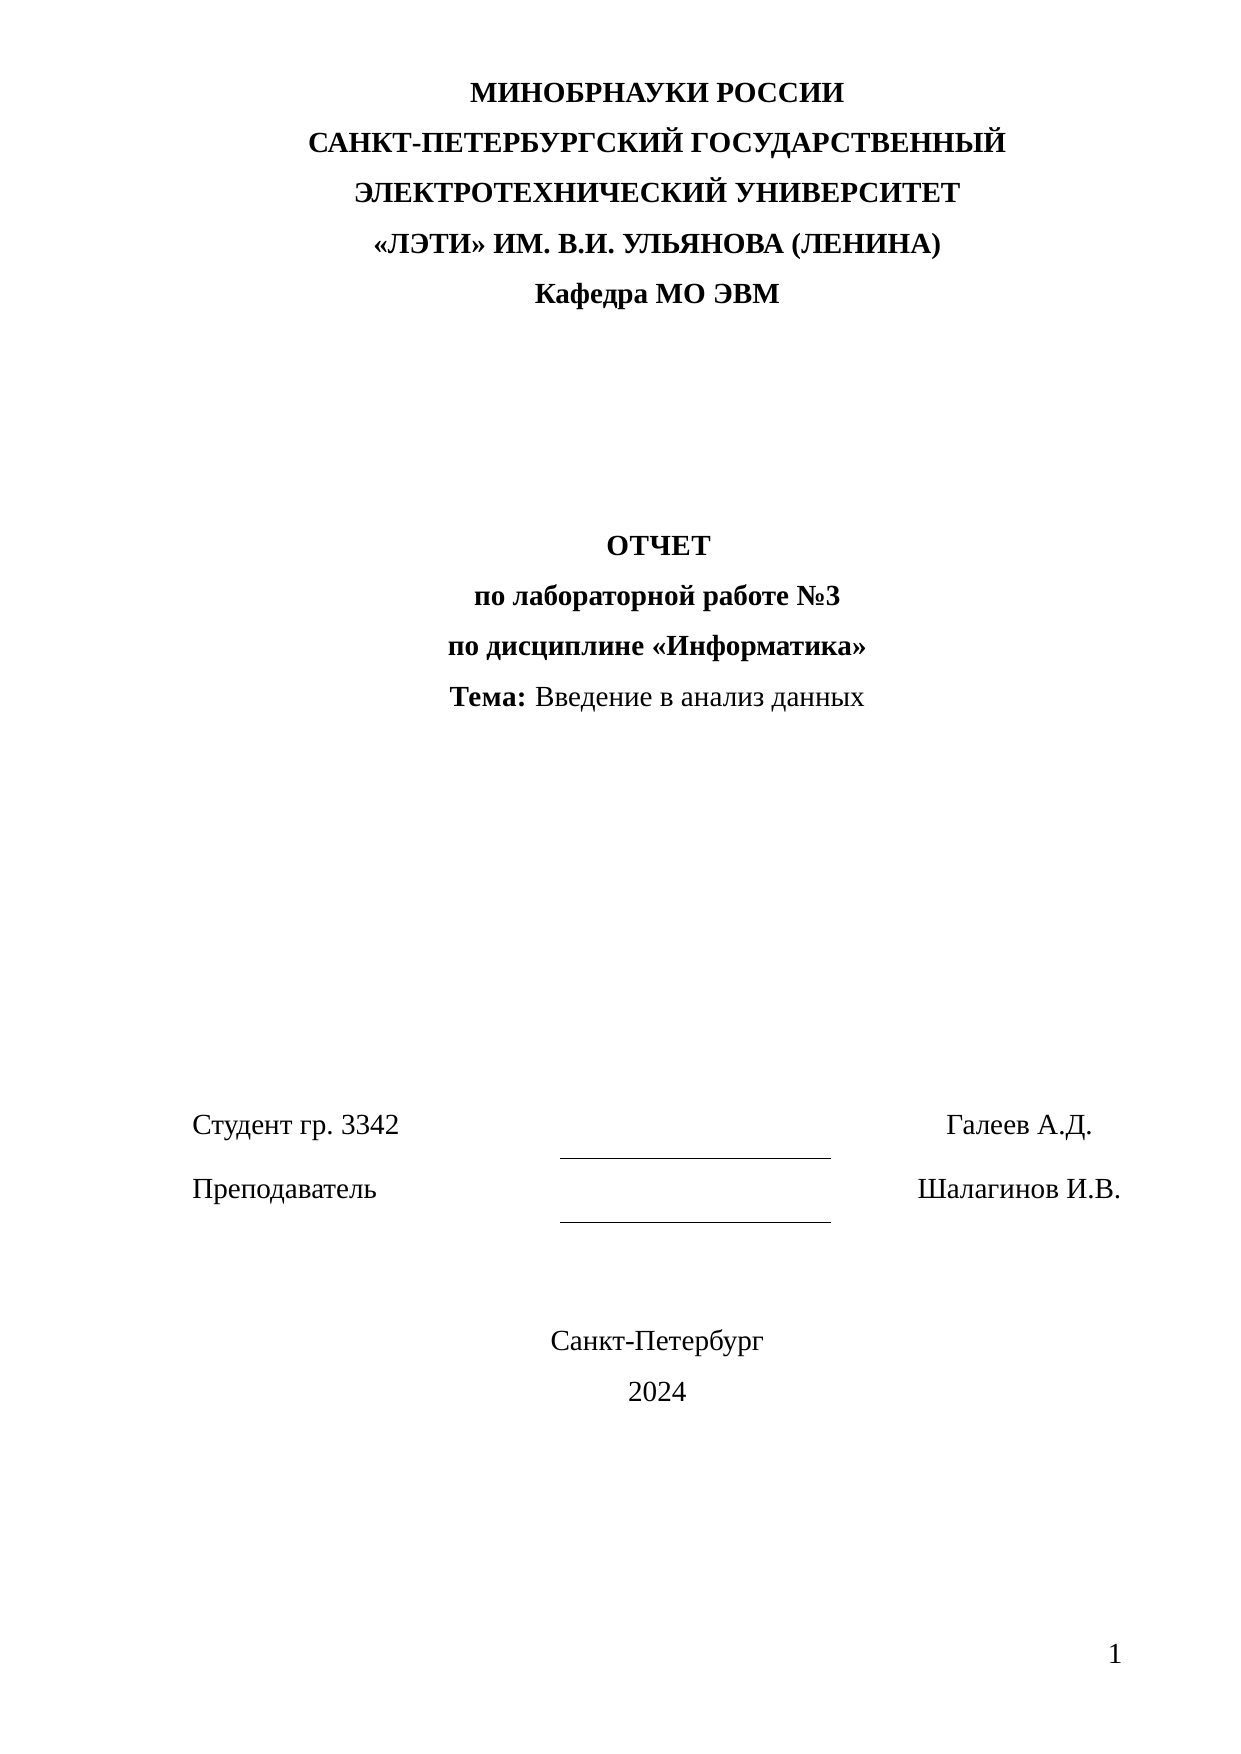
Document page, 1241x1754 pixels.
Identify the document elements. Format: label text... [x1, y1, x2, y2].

table_cell Преподаватель [107, 1158, 560, 1222]
subtitle Тема: Введение в анализ данных [118, 679, 1122, 712]
table_header Студент гр. 3342 [107, 1094, 560, 1158]
table_header [560, 1094, 831, 1158]
text электротехнический университет [118, 176, 1122, 209]
text по дисциплине «Информатика» [118, 628, 1122, 662]
text «ЛЭТИ» им. В.И. Ульянова (Ленина) [118, 226, 1122, 259]
table_cell Шалагинов И.В. [831, 1158, 1133, 1222]
text Санкт-Петербургский государственный [118, 125, 1122, 159]
table_cell [560, 1159, 831, 1222]
table_header Галеев А.Д. [831, 1094, 1133, 1158]
text Кафедра МО ЭВМ [118, 276, 1122, 310]
text Санкт-Петербург [118, 1323, 1122, 1357]
text по лабораторной работе №3 [118, 578, 1122, 612]
text МИНОБРНАУКИ РОССИИ [118, 75, 1122, 108]
text отчет [118, 528, 1122, 561]
text 2024 [118, 1374, 1122, 1407]
